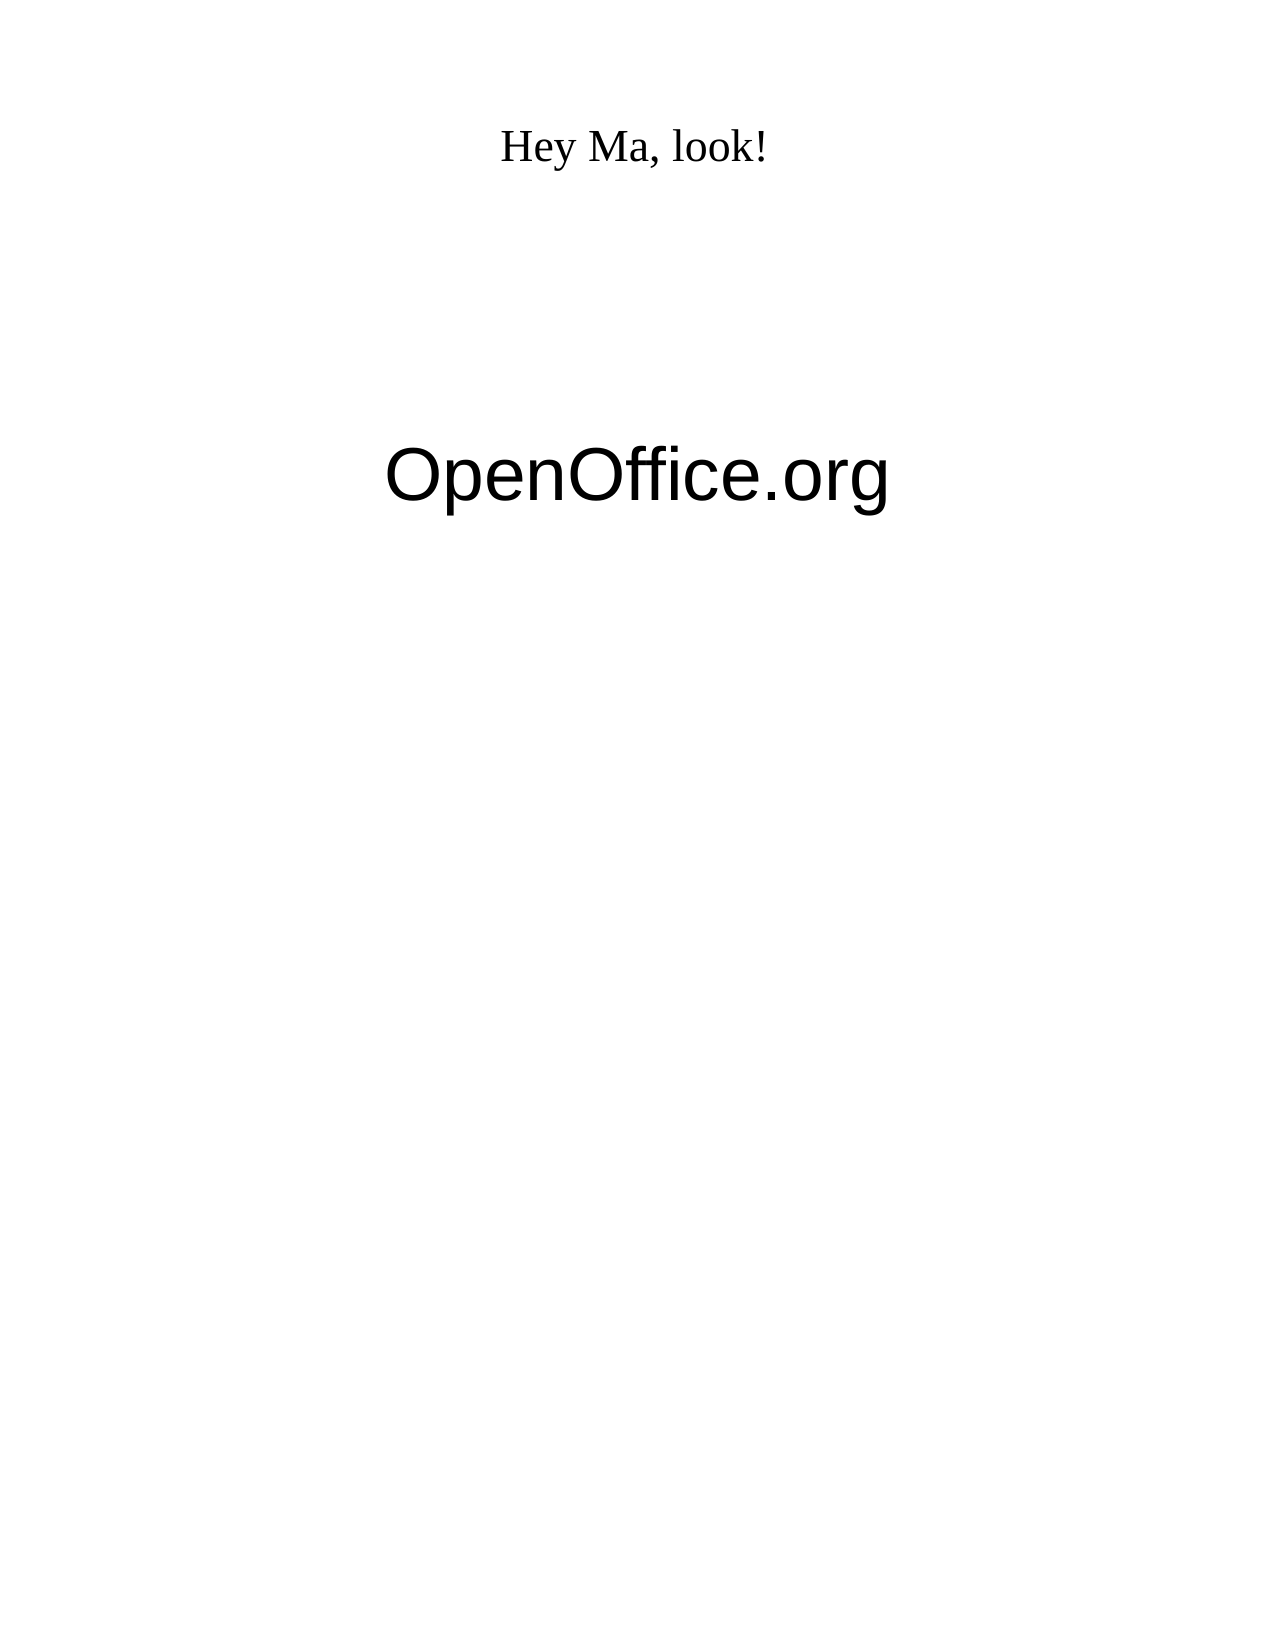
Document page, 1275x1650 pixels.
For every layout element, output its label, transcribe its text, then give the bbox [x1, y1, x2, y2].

text OpenOffice.org [118, 429, 1157, 516]
text Hey Ma, look! [118, 118, 1157, 171]
